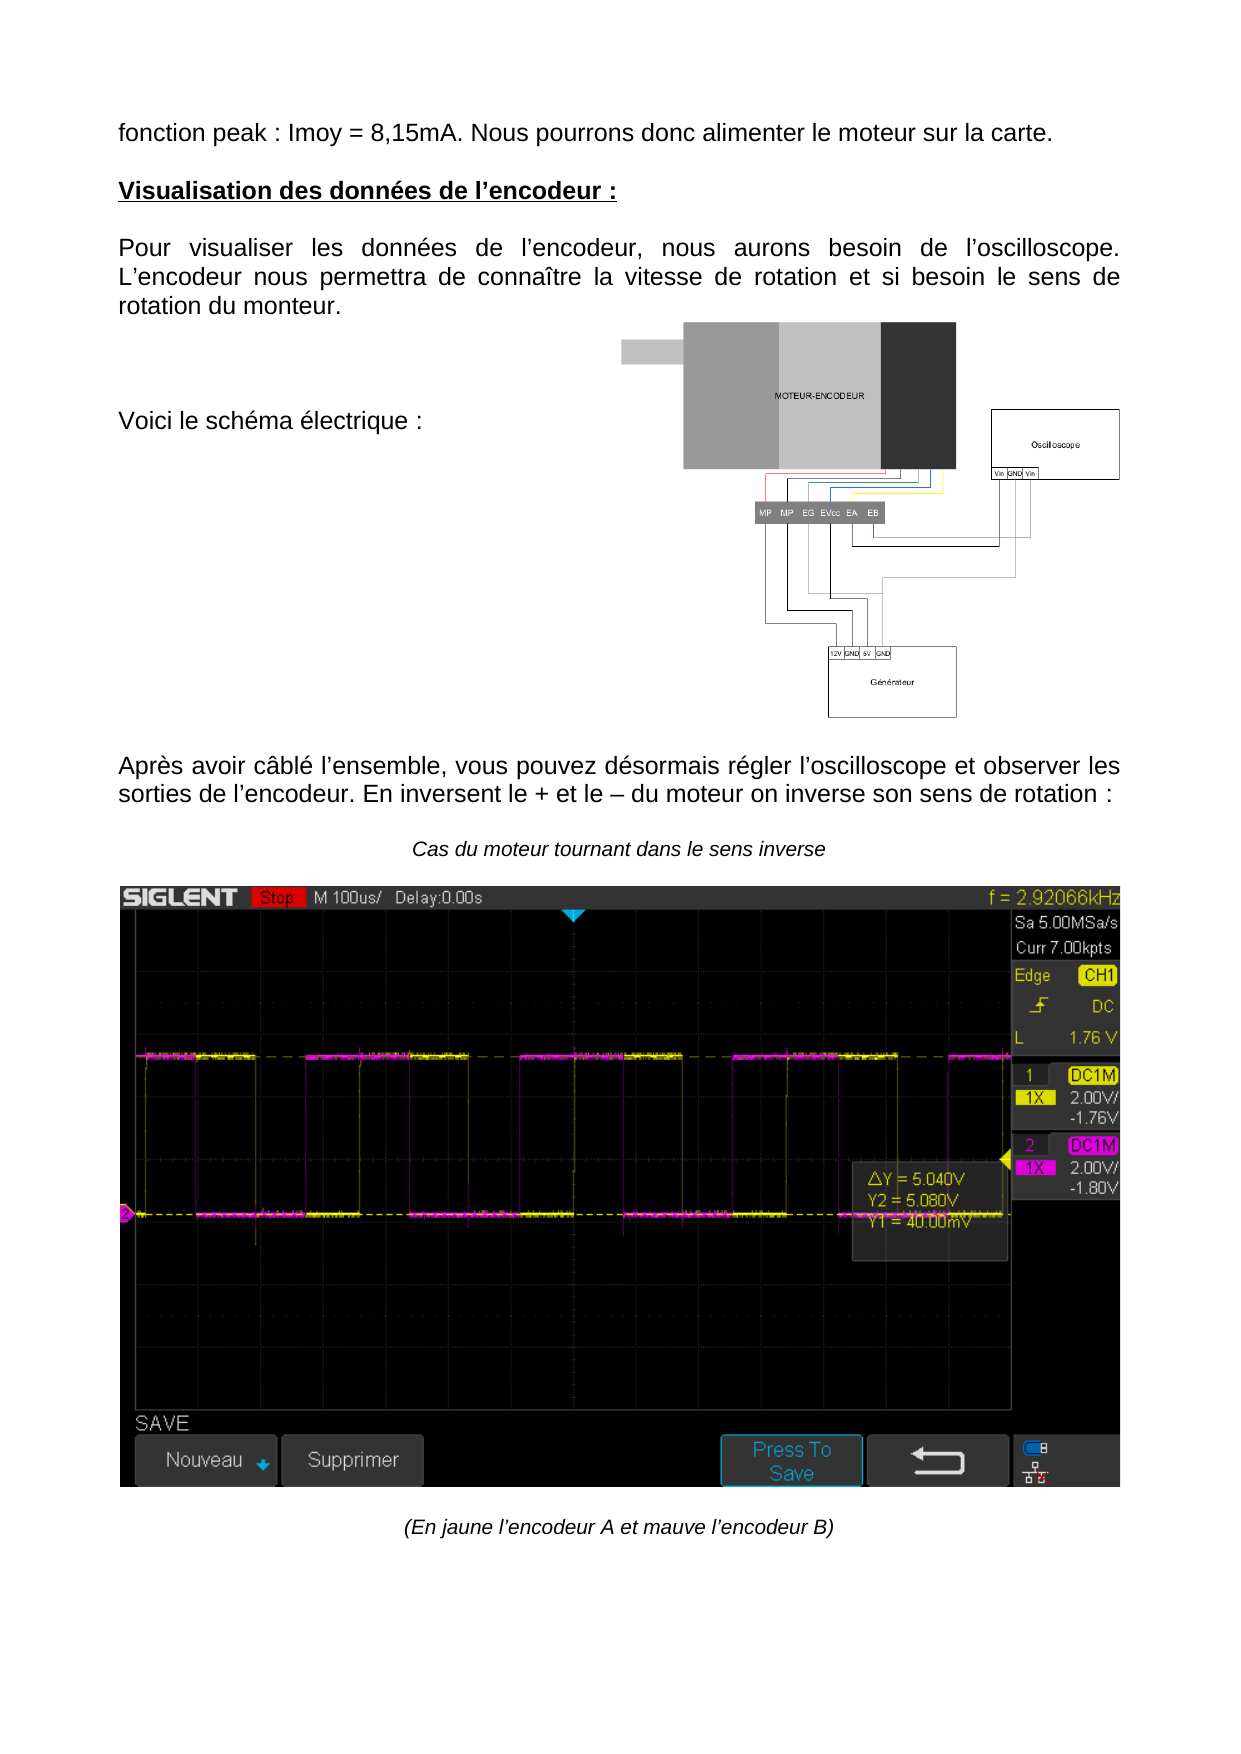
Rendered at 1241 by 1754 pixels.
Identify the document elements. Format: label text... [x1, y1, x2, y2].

text (En jaune l’encodeur A et mauve l’encodeur B) [118, 1515, 1122, 1539]
text Pour visualiser les données de l’encodeur, nous aurons besoin de l’oscilloscope. L’encodeur nous permettra de connaître la vitesse de rotation et si besoin le sens de rotation du monteur. [118, 233, 1122, 319]
text Voici le schéma électrique : [118, 406, 610, 434]
picture [120, 886, 1121, 1487]
picture [722, 1436, 861, 1485]
text Après avoir câblé l’ensemble, vous pouvez désormais régler l’oscilloscope et observer les sorties de l’encodeur. En inversent le + et le – du moteur on inverse son sens de rotation : [118, 751, 1122, 808]
picture [610, 311, 1123, 723]
text Cas du moteur tournant dans le sens inverse [118, 837, 1122, 861]
text fonction peak : Imoy = 8,15mA. Nous pourrons donc alimenter le moteur sur la carte. [118, 118, 1122, 147]
text Visualisation des données de l’encodeur : [118, 176, 1122, 204]
